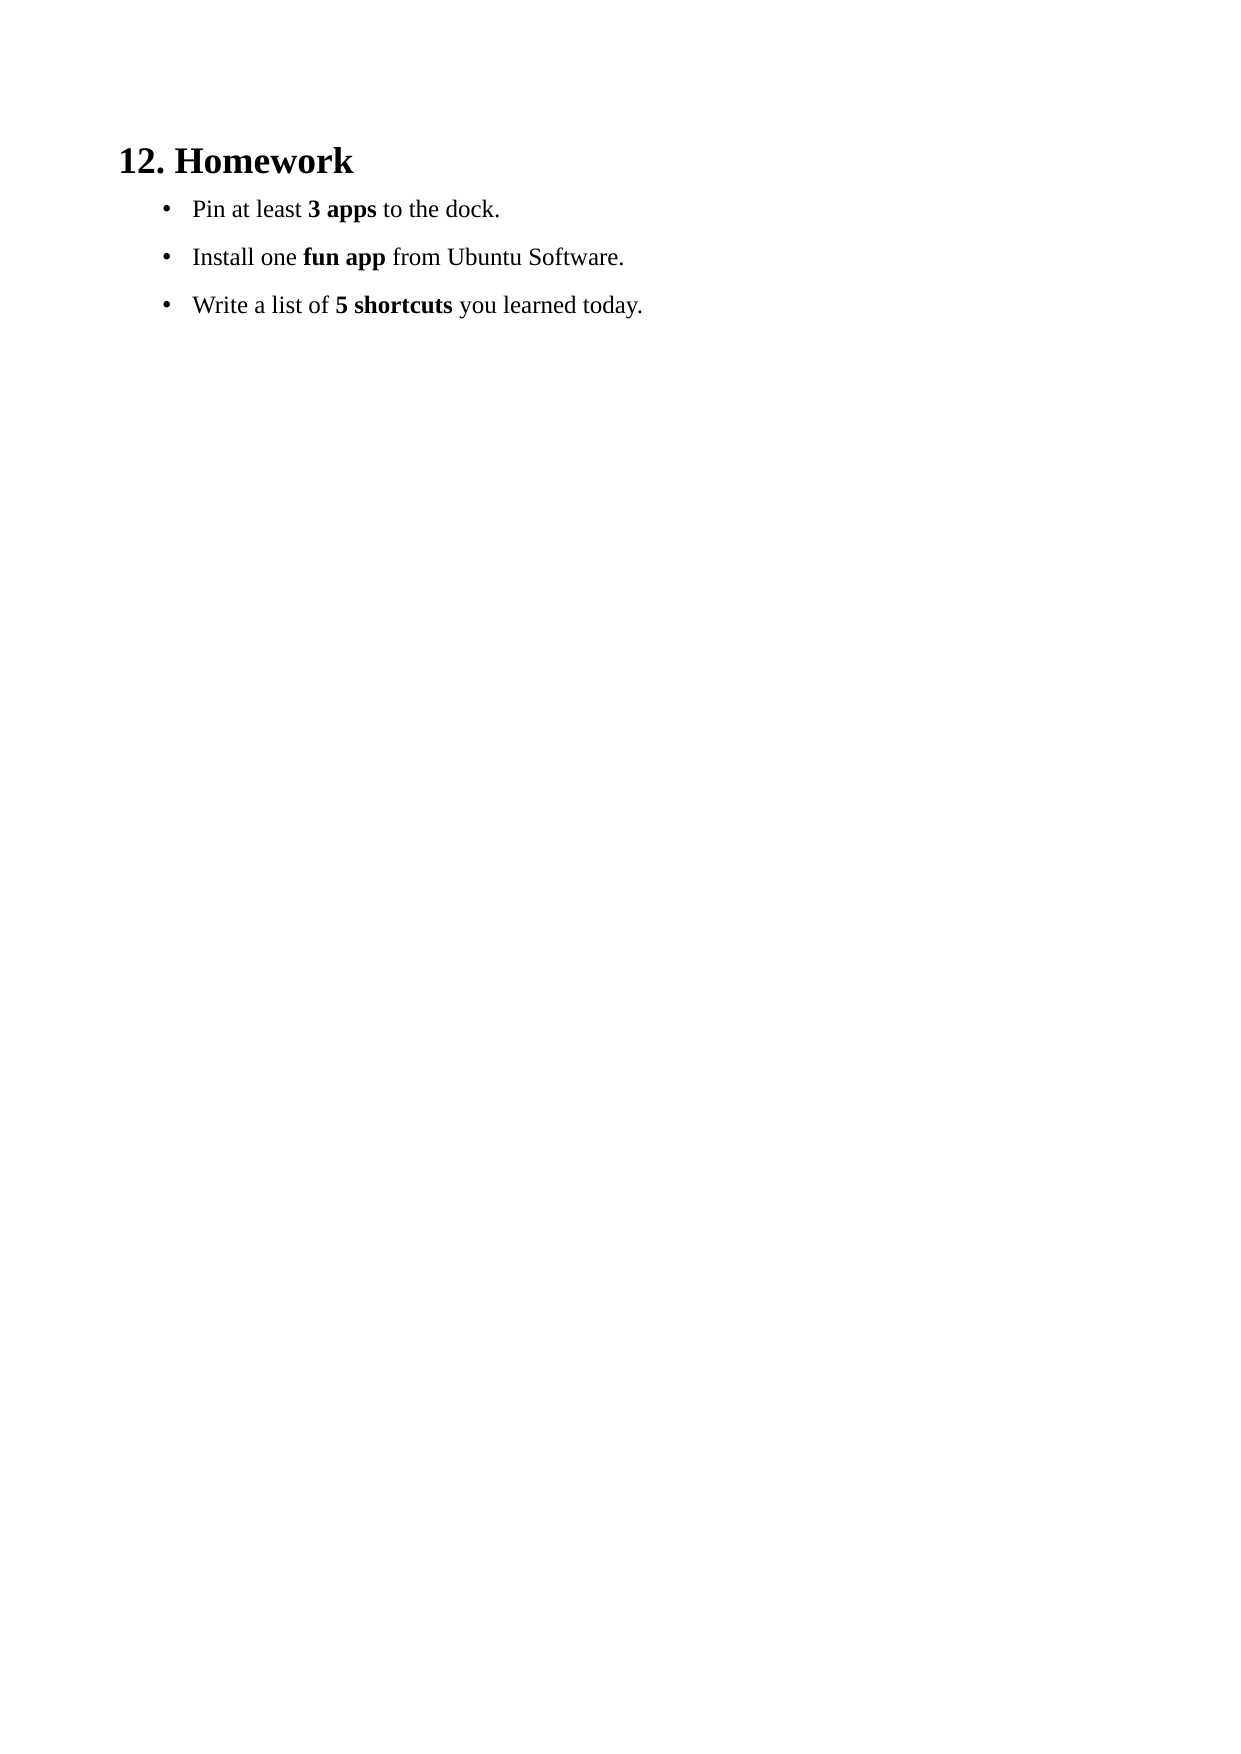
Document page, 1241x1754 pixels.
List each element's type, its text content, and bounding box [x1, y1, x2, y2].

list Install one fun app from Ubuntu Software. [162, 242, 1122, 271]
list Pin at least 3 apps to the dock. [162, 194, 1122, 223]
list Write a list of 5 shortcuts you learned today. [162, 290, 1122, 318]
subtitle 12. Homework 🎒 [118, 139, 1122, 182]
